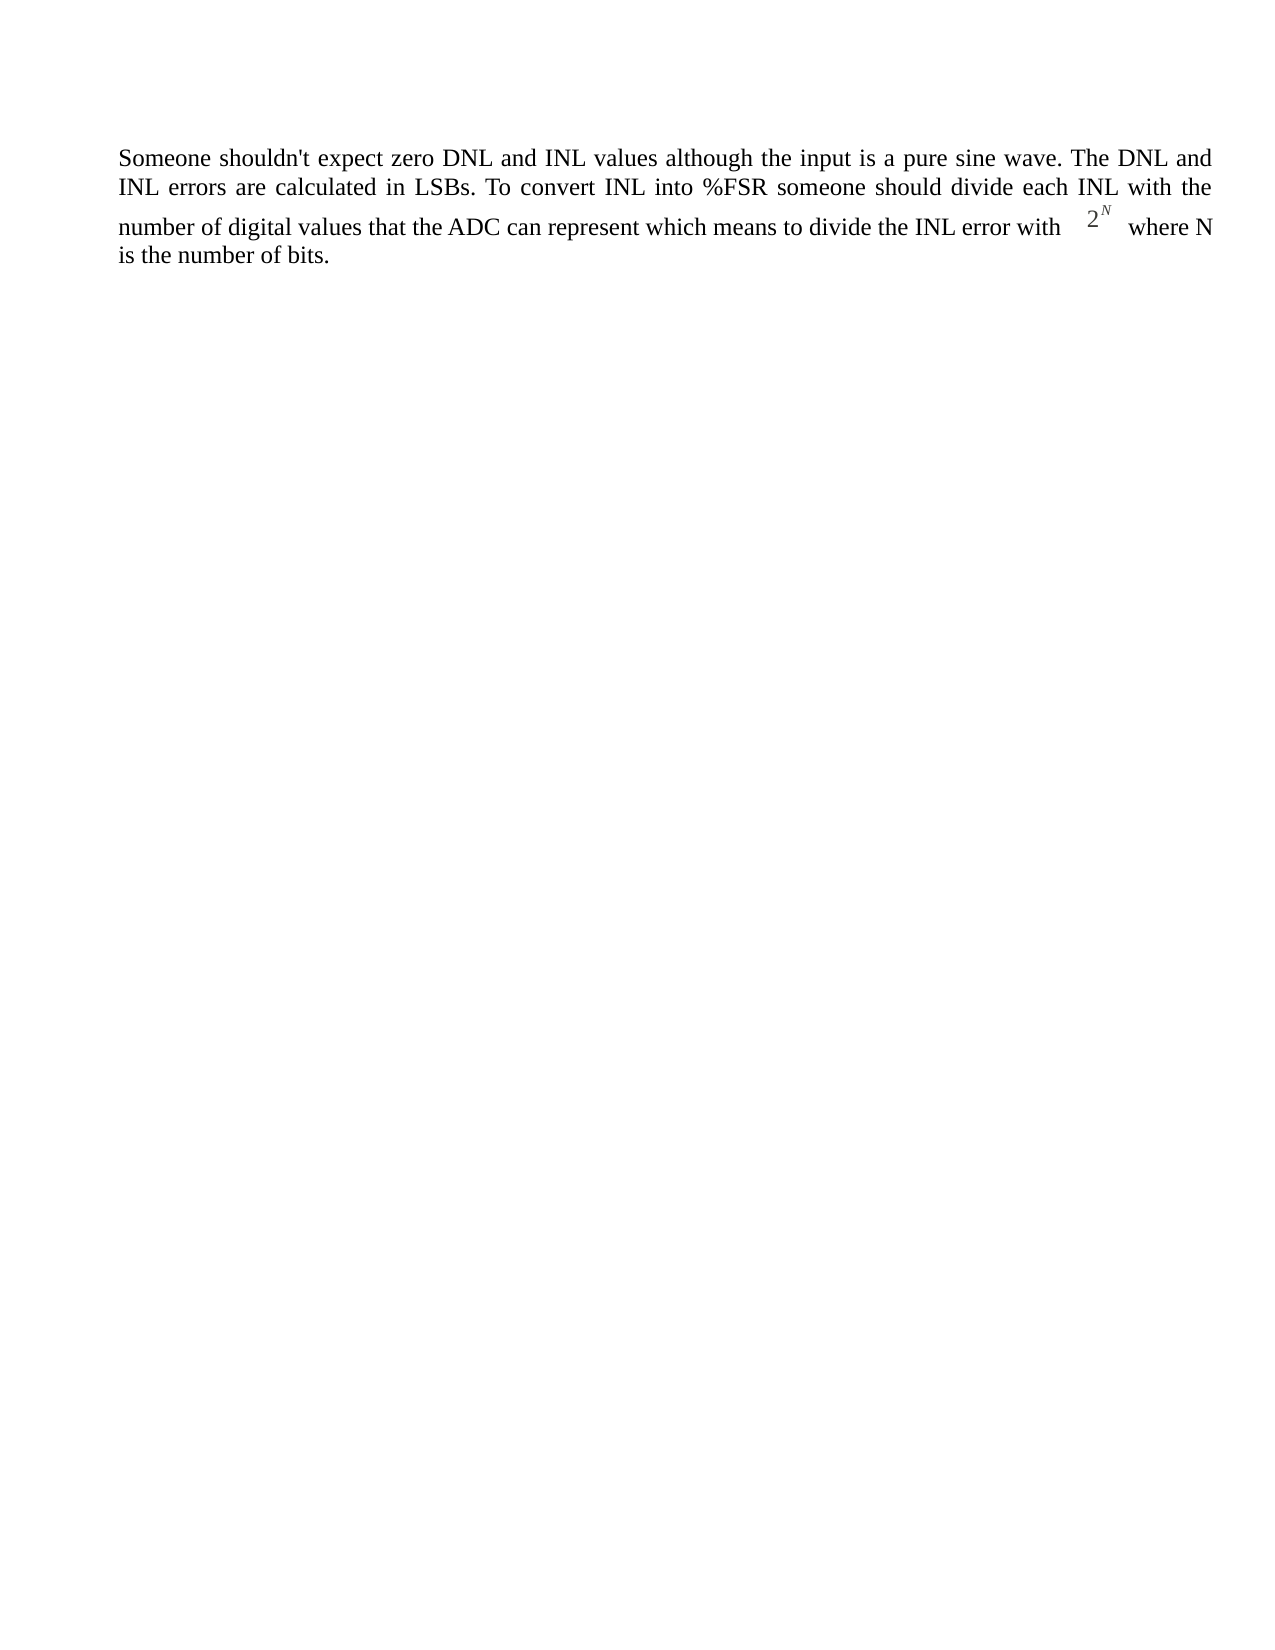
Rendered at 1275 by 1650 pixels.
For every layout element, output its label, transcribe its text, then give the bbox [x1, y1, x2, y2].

text Someone shouldn't expect zero DNL and INL values although the input is a pure sine wave. The DNL and INL errors are calculated in LSBs. To convert INL into %FSR someone should divide each INL with the number of digital values that the ADC can represent which means to divide the INL error with where N is the number of bits. [118, 143, 1213, 269]
